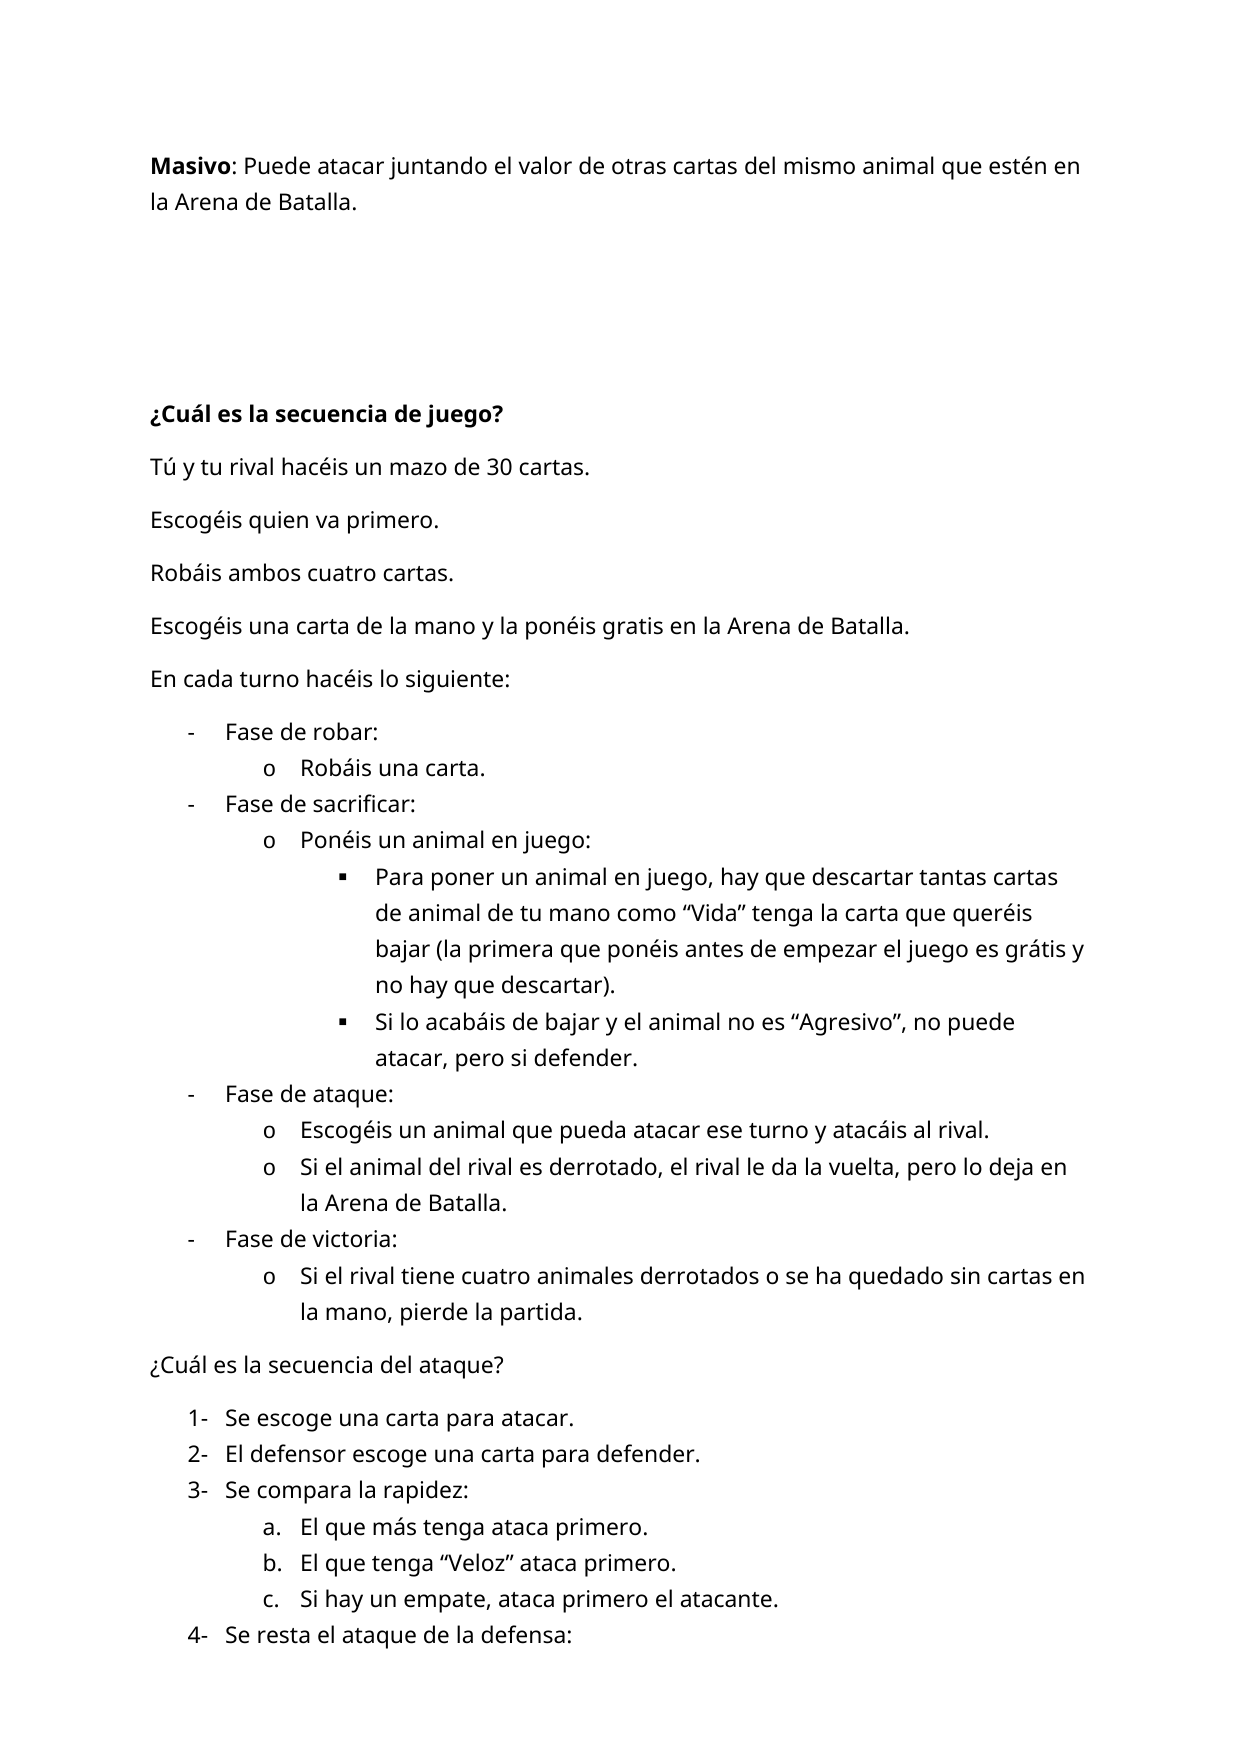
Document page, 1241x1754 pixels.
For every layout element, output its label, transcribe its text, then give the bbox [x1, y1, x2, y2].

text ¿Cuál es la secuencia del ataque? [150, 1349, 1090, 1380]
list El defensor escoge una carta para defender. [187, 1438, 1090, 1469]
text Tú y tu rival hacéis un mazo de 30 cartas. [150, 451, 1090, 482]
text Escogéis quien va primero. [150, 504, 1090, 535]
list Se resta el ataque de la defensa: [187, 1619, 1090, 1651]
list Robáis una carta. [262, 752, 1090, 783]
list Se compara la rapidez: [187, 1474, 1090, 1506]
list El que tenga “Veloz” ataca primero. [262, 1547, 1090, 1578]
list Fase de victoria: [187, 1223, 1090, 1254]
list Si hay un empate, ataca primero el atacante. [262, 1583, 1090, 1614]
list Para poner un animal en juego, hay que descartar tantas cartas de animal de tu mano como “Vida” tenga la carta que queréis bajar (la primera que ponéis antes de empezar el juego es grátis y no hay que descartar). [337, 861, 1090, 1001]
list Se escoge una carta para atacar. [187, 1402, 1090, 1433]
text ¿Cuál es la secuencia de juego? [150, 398, 1090, 429]
text Robáis ambos cuatro cartas. [150, 557, 1090, 588]
list El que más tenga ataca primero. [262, 1511, 1090, 1542]
list Ponéis un animal en juego: [262, 824, 1090, 856]
list Fase de sacrificar: [187, 788, 1090, 819]
text Masivo: Puede atacar juntando el valor de otras cartas del mismo animal que estén en la Arena de Batalla. [150, 150, 1090, 217]
list Fase de ataque: [187, 1078, 1090, 1109]
list Escogéis un animal que pueda atacar ese turno y atacáis al rival. [262, 1114, 1090, 1146]
list Si el rival tiene cuatro animales derrotados o se ha quedado sin cartas en la mano, pierde la partida. [262, 1259, 1090, 1327]
text En cada turno hacéis lo siguiente: [150, 662, 1090, 694]
list Si lo acabáis de bajar y el animal no es “Agresivo”, no puede atacar, pero si defender. [337, 1006, 1090, 1073]
list Fase de robar: [187, 715, 1090, 747]
text Escogéis una carta de la mano y la ponéis gratis en la Arena de Batalla. [150, 609, 1090, 641]
list Si el animal del rival es derrotado, el rival le da la vuelta, pero lo deja en la Arena de Batalla. [262, 1151, 1090, 1218]
